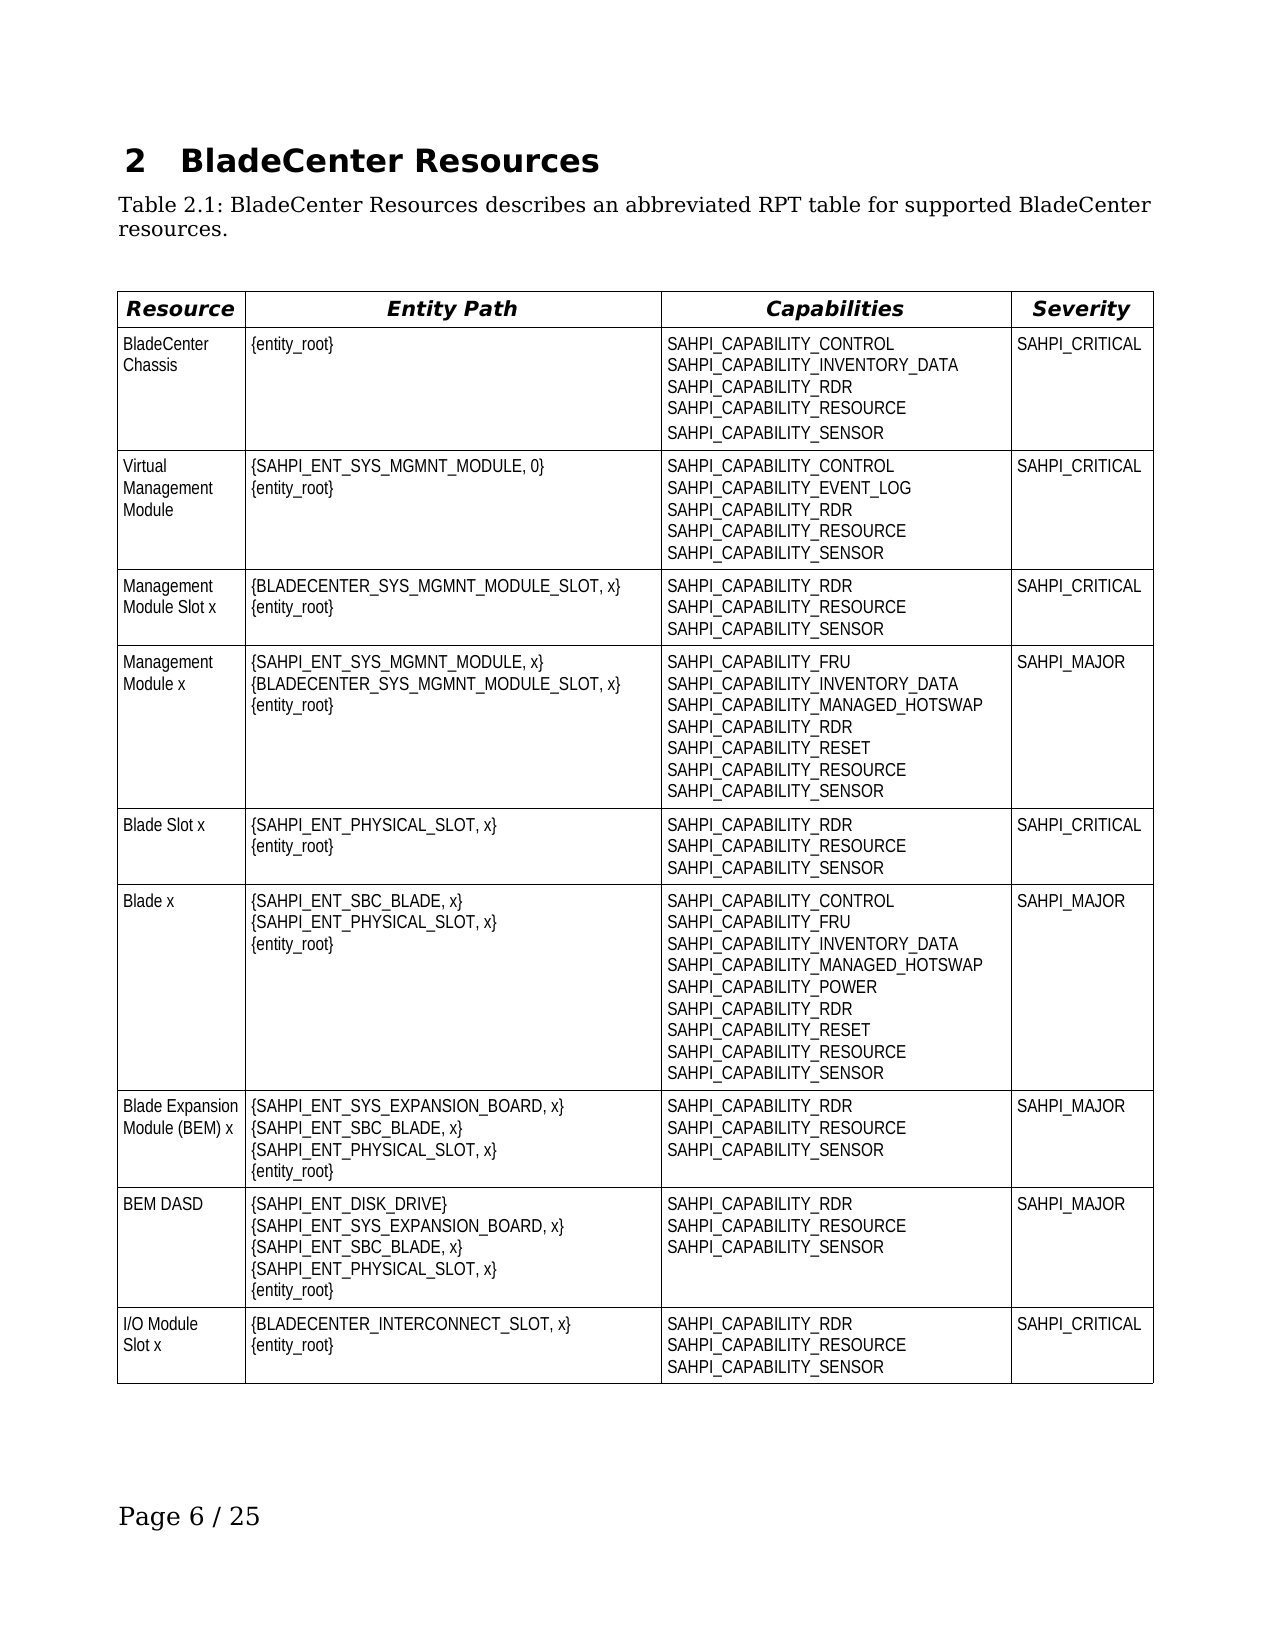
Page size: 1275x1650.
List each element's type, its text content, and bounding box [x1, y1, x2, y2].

table_cell Blade x [118, 885, 245, 1089]
table_cell SAHPI_MAJOR [1012, 1188, 1153, 1307]
table_cell BladeCenter Chassis [118, 328, 245, 449]
subtitle BladeCenter Resources [118, 143, 1157, 181]
table_cell I/O Module Slot x [118, 1308, 245, 1383]
table_cell {SAHPI_ENT_SBC_BLADE, x} {SAHPI_ENT_PHYSICAL_SLOT, x} {entity_root} [246, 885, 661, 1089]
text Table 2.1: BladeCenter Resources describes an abbreviated RPT table for supported BladeCenter resources. [118, 193, 1157, 242]
table_cell {SAHPI_ENT_SYS_MGMNT_MODULE, 0} {entity_root} [246, 451, 661, 569]
table_cell SAHPI_MAJOR [1012, 646, 1153, 808]
table_header Capabilities [662, 292, 1011, 327]
table_cell SAHPI_CAPABILITY_RDR SAHPI_CAPABILITY_RESOURCE SAHPI_CAPABILITY_SENSOR [662, 1091, 1011, 1187]
table_cell {entity_root} [246, 328, 661, 449]
table_cell Management Module Slot x [118, 570, 245, 645]
table_cell SAHPI_MAJOR [1012, 1091, 1153, 1187]
table_cell SAHPI_CAPABILITY_CONTROL SAHPI_CAPABILITY_EVENT_LOG SAHPI_CAPABILITY_RDR SAHPI_CAPABILITY_RESOURCE SAHPI_CAPABILITY_SENSOR [662, 451, 1011, 569]
table_cell {SAHPI_ENT_DISK_DRIVE} {SAHPI_ENT_SYS_EXPANSION_BOARD, x} {SAHPI_ENT_SBC_BLADE, x} {SAHPI_ENT_PHYSICAL_SLOT, x} {entity_root} [246, 1188, 661, 1307]
table_cell Blade Slot x [118, 809, 245, 884]
table_cell Virtual Management Module [118, 451, 245, 569]
table_cell {SAHPI_ENT_PHYSICAL_SLOT, x} {entity_root} [246, 809, 661, 884]
table_cell SAHPI_CAPABILITY_FRU SAHPI_CAPABILITY_INVENTORY_DATA SAHPI_CAPABILITY_MANAGED_HOTSWAP SAHPI_CAPABILITY_RDR SAHPI_CAPABILITY_RESET SAHPI_CAPABILITY_RESOURCE SAHPI_CAPABILITY_SENSOR [662, 646, 1011, 808]
table_cell SAHPI_CAPABILITY_CONTROL SAHPI_CAPABILITY_FRU SAHPI_CAPABILITY_INVENTORY_DATA SAHPI_CAPABILITY_MANAGED_HOTSWAP SAHPI_CAPABILITY_POWER SAHPI_CAPABILITY_RDR SAHPI_CAPABILITY_RESET SAHPI_CAPABILITY_RESOURCE SAHPI_CAPABILITY_SENSOR [662, 885, 1011, 1089]
table_cell SAHPI_CRITICAL [1012, 1308, 1153, 1383]
table_cell SAHPI_MAJOR [1012, 885, 1153, 1089]
table_cell Management Module x [118, 646, 245, 808]
table_cell BEM DASD [118, 1188, 245, 1307]
table_cell SAHPI_CRITICAL [1012, 570, 1153, 645]
table_cell {SAHPI_ENT_SYS_MGMNT_MODULE, x} {BLADECENTER_SYS_MGMNT_MODULE_SLOT, x} {entity_root} [246, 646, 661, 808]
table_cell SAHPI_CAPABILITY_CONTROL SAHPI_CAPABILITY_INVENTORY_DATA SAHPI_CAPABILITY_RDR SAHPI_CAPABILITY_RESOURCE SAHPI_CAPABILITY_SENSOR [662, 328, 1011, 449]
table_cell {SAHPI_ENT_SYS_EXPANSION_BOARD, x} {SAHPI_ENT_SBC_BLADE, x} {SAHPI_ENT_PHYSICAL_SLOT, x} {entity_root} [246, 1091, 661, 1187]
table_header Severity [1012, 292, 1153, 327]
table_cell SAHPI_CAPABILITY_RDR SAHPI_CAPABILITY_RESOURCE SAHPI_CAPABILITY_SENSOR [662, 1308, 1011, 1383]
table_cell SAHPI_CRITICAL [1012, 809, 1153, 884]
table_cell SAHPI_CRITICAL [1012, 328, 1153, 449]
table_cell Blade Expansion Module (BEM) x [118, 1091, 245, 1187]
table_cell {BLADECENTER_SYS_MGMNT_MODULE_SLOT, x} {entity_root} [246, 570, 661, 645]
table_cell {BLADECENTER_INTERCONNECT_SLOT, x} {entity_root} [246, 1308, 661, 1383]
table_header Entity Path [246, 292, 661, 327]
table_cell SAHPI_CAPABILITY_RDR SAHPI_CAPABILITY_RESOURCE SAHPI_CAPABILITY_SENSOR [662, 1188, 1011, 1307]
table_cell SAHPI_CAPABILITY_RDR SAHPI_CAPABILITY_RESOURCE SAHPI_CAPABILITY_SENSOR [662, 809, 1011, 884]
table_cell SAHPI_CAPABILITY_RDR SAHPI_CAPABILITY_RESOURCE SAHPI_CAPABILITY_SENSOR [662, 570, 1011, 645]
table_header Resource [118, 292, 245, 327]
table_cell SAHPI_CRITICAL [1012, 451, 1153, 569]
